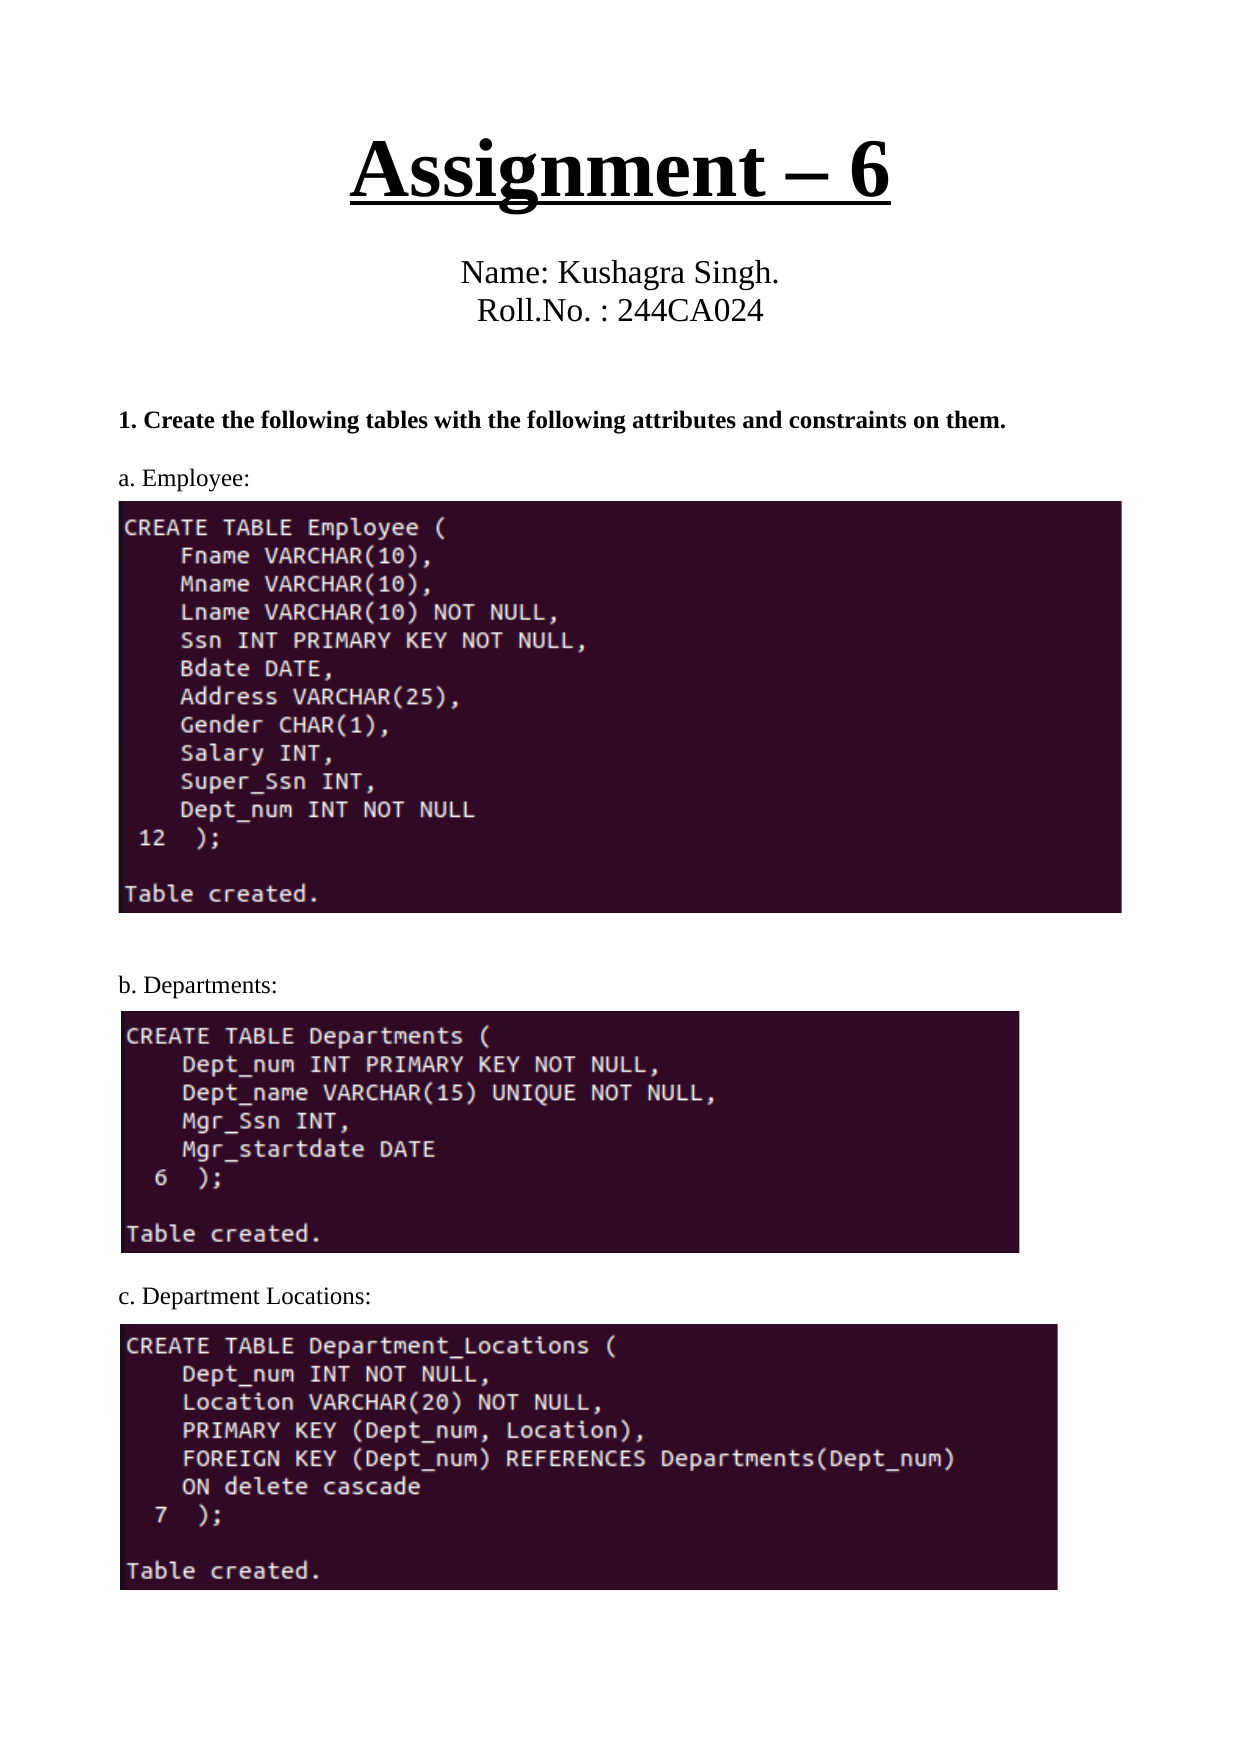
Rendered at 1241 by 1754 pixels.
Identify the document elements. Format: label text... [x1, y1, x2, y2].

text Assignment – 6 [118, 118, 1122, 214]
text 1. Create the following tables with the following attributes and constraints on them. [118, 406, 1122, 434]
picture [120, 1324, 1058, 1590]
text Name: Kushagra Singh. [118, 252, 1122, 291]
text Roll.No. : 244CA024 [118, 291, 1122, 329]
text a. Employee: [118, 463, 1122, 492]
text b. Departments: [118, 970, 1122, 999]
picture [118, 501, 1122, 913]
text c. Department Locations: [118, 1281, 1122, 1310]
picture [121, 1011, 1020, 1253]
